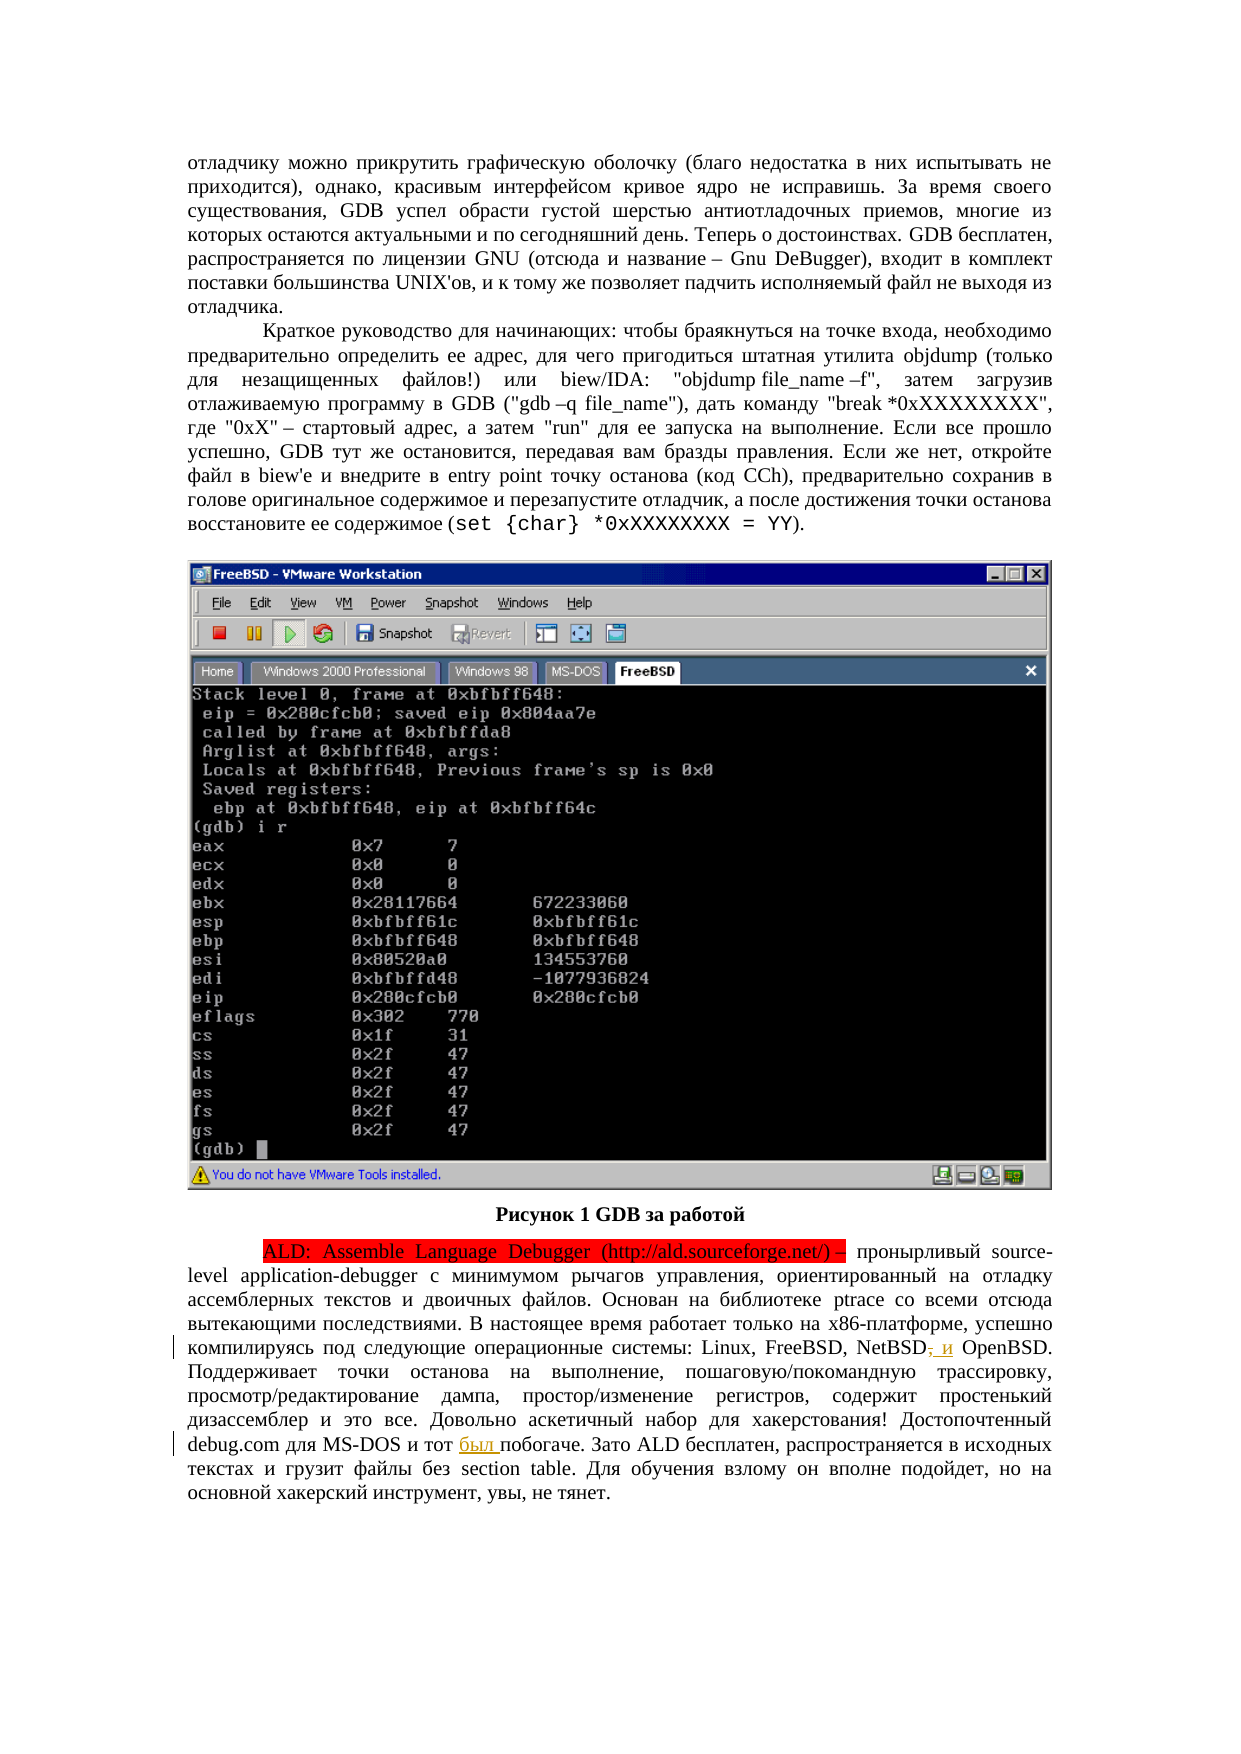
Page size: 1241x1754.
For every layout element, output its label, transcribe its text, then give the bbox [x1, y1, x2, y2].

picture [187, 560, 1052, 1190]
text отладчику можно прикрутить графическую оболочку (благо недостатка в них испытывать не приходится), однако, красивым интерфейсом кривое ядро не исправишь. За время своего существования, GDB успел обрасти густой шерстью антиотладочных приемов, многие из которых остаются актуальными и по сегодняшний день. Теперь о достоинствах. GDB бесплатен, распространяется по лицензии GNU (отсюда и название – Gnu DeBugger), входит в комплект поставки большинства UNIX'ов, и к тому же позволяет падчить исполняемый файл не выходя из отладчика. [187, 150, 1053, 318]
text Краткое руководство для начинающих: чтобы браякнуться на точке входа, необходимо предварительно определить ее адрес, для чего пригодиться штатная утилита objdump (только для незащищенных файлов!) или biew/IDA: "objdump file_name –f", затем загрузив отлаживаемую программу в GDB ("gdb –q file_name"), дать команду "break *0xXXXXXXXX", где "0xX" – стартовый адрес, а затем "run" для ее запуска на выполнение. Если все прошло успешно, GDB тут же остановится, передавая вам бразды правления. Если же нет, откройте файл в biew'е и внедрите в entry point точку останова (код CCh), предварительно сохранив в голове оригинальное содержимое и перезапустите отладчик, а после достижения точки останова восстановите ее содержимое (set {char} *0xXXXXXXXX = YY). [187, 318, 1053, 537]
text Рисунок 1 GDB за работой [187, 1202, 1053, 1226]
text ALD: Assemble Language Debugger (http://ald.sourceforge.net/) – пронырливый source-level application-debugger с минимумом рычагов управления, ориентированный на отладку ассемблерных текстов и двоичных файлов. Основан на библиотеке ptrace со всеми отсюда вытекающими последствиями. В настоящее время работает только на x86-платформе, успешно компилируясь под следующие операционные системы: Linux, FreeBSD, NetBSD и OpenBSD. Поддерживает точки останова на выполнение, пошаговую/покомандную трассировку, просмотр/редактирование дампа, простор/изменение регистров, содержит простенький дизассемблер и это все. Довольно аскетичный набор для хакерстования! Достопочтенный debug.com для MS-DOS и тот был побогаче. Зато ALD бесплатен, распространяется в исходных текстах и грузит файлы без section table. Для обучения взлому он вполне подойдет, но на основной хакерский инструмент, увы, не тянет. [187, 1239, 1053, 1504]
